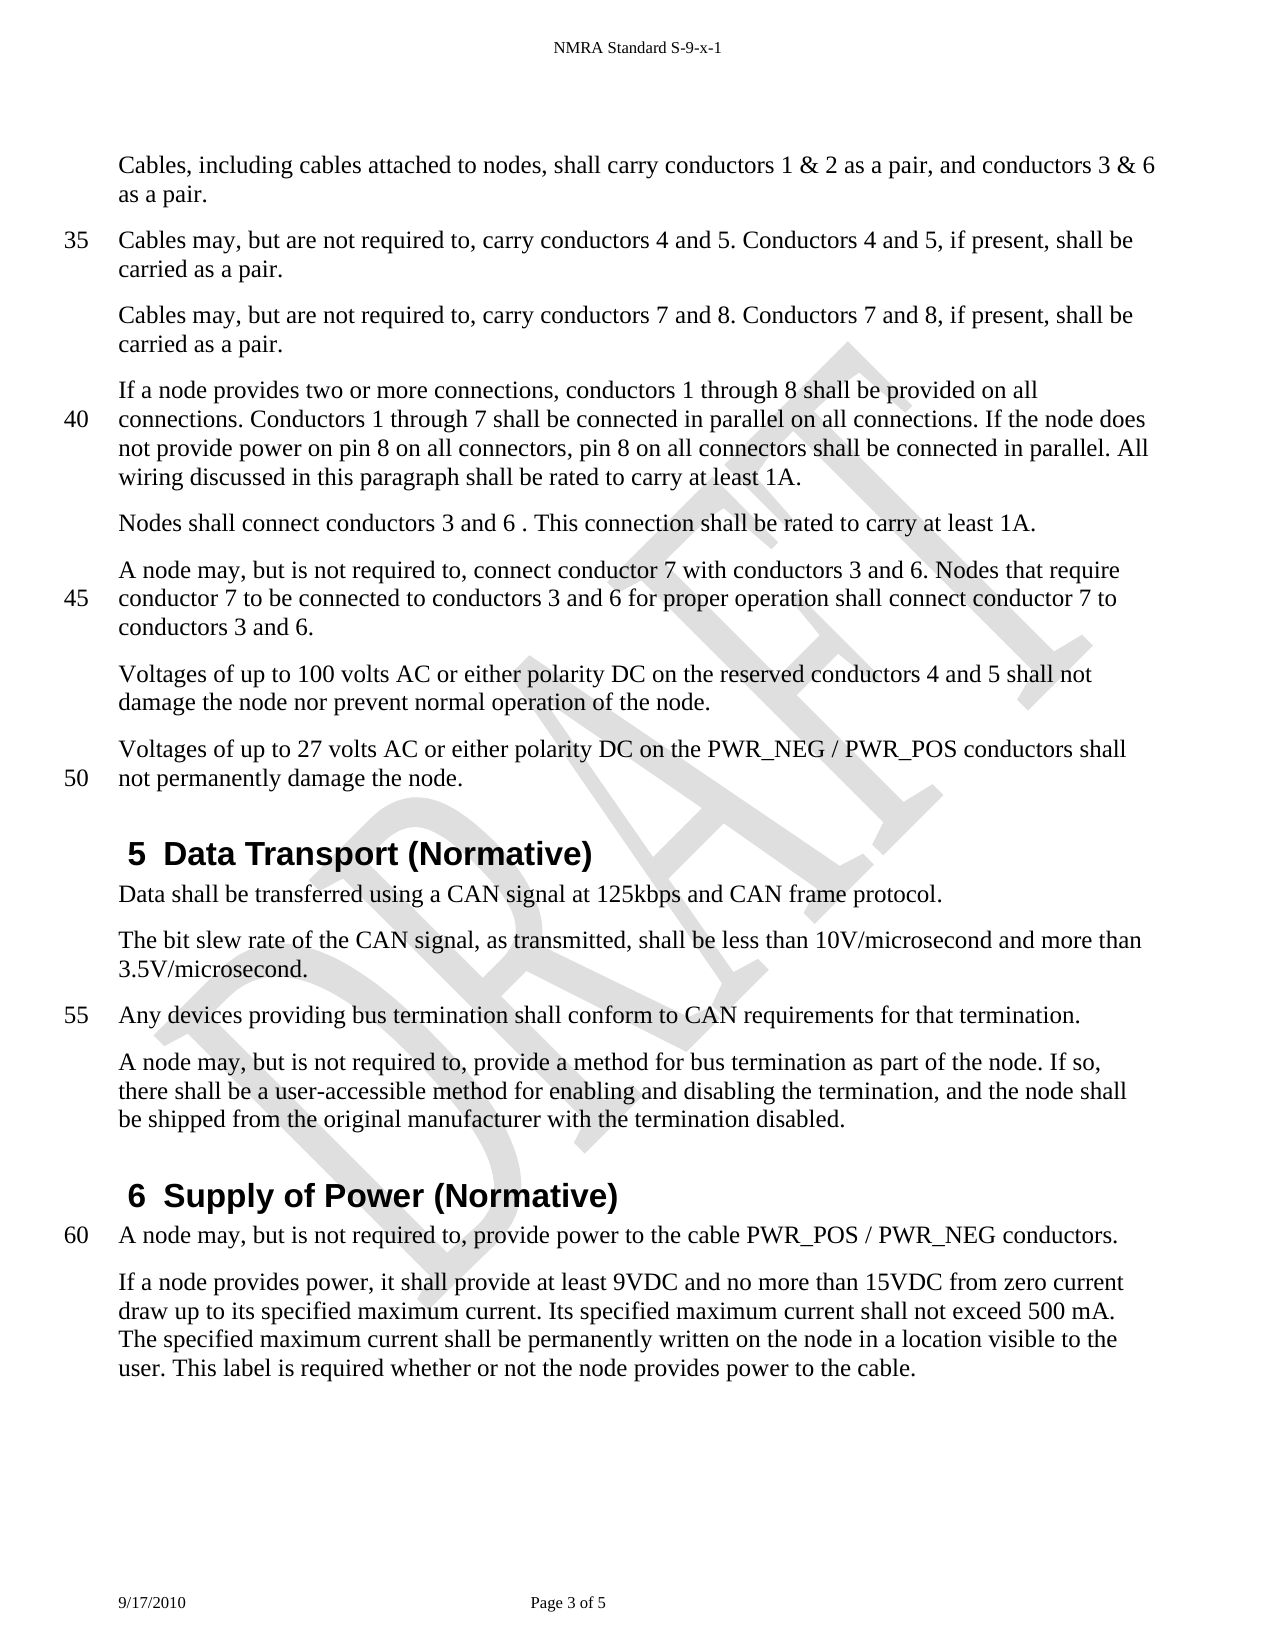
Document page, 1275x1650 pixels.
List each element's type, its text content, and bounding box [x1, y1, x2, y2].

text Voltages of up to 27 volts AC or either polarity DC on the PWR_NEG / PWR_POS conductors shall not permanently damage the node. [837, 734, 1157, 791]
text Cables, including cables attached to nodes, shall carry conductors 1 & 2 as a pair, and conductors 3 & 6 as a pair. [118, 150, 1157, 207]
subtitle Supply of Power (Normative) [372, 1176, 494, 1214]
text Data shall be transferred using a CAN signal at 125kbps and CAN frame protocol. [118, 879, 371, 908]
text Voltages of up to 100 volts AC or either polarity DC on the reserved conductors 4 and 5 shall not damage the node nor prevent normal operation of the node. [537, 659, 776, 716]
text The bit slew rate of the CAN signal, as transmitted, shall be less than 10V/microsecond and more than 3.5V/microsecond. [702, 925, 1157, 983]
text Voltages of up to 100 volts AC or either polarity DC on the reserved conductors 4 and 5 shall not damage the node nor prevent normal operation of the node. [798, 659, 1157, 716]
text Cables may, but are not required to, carry conductors 4 and 5. Conductors 4 and 5, if present, shall be carried as a pair. [118, 225, 1157, 283]
subtitle Data Transport (Normative) [370, 834, 482, 873]
subtitle Data Transport (Normative) [118, 834, 353, 873]
text A node may, but is not required to, provide a method for bus termination as part of the node. If so, there shall be a user-accessible method for enabling and disabling the termination, and the node shall be shipped from the original manufacturer with the termination disabled. [118, 1047, 286, 1133]
subtitle Supply of Power (Normative) [118, 1176, 367, 1214]
text Any devices providing bus termination shall conform to CAN requirements for that termination. [507, 1001, 639, 1029]
text A node may, but is not required to, provide power to the cable PWR_POS / PWR_NEG conductors. [118, 1221, 402, 1249]
text Nodes shall connect conductors 3 and 6 . This connection shall be rated to carry at least 1A. [118, 508, 680, 537]
text A node may, but is not required to, provide a method for bus termination as part of the node. If so, there shall be a user-accessible method for enabling and disabling the termination, and the node shall be shipped from the original manufacturer with the termination disabled. [553, 1047, 1157, 1133]
text The bit slew rate of the CAN signal, as transmitted, shall be less than 10V/microsecond and more than 3.5V/microsecond. [118, 925, 446, 983]
subtitle Data Transport (Normative) [638, 834, 675, 856]
text A node may, but is not required to, connect conductor 7 with conductors 3 and 6. Nodes that require conductor 7 to be connected to conductors 3 and 6 for proper operation shall connect conductor 7 to conductors 3 and 6. [959, 555, 1157, 641]
text A node may, but is not required to, connect conductor 7 with conductors 3 and 6. Nodes that require conductor 7 to be connected to conductors 3 and 6 for proper operation shall connect conductor 7 to conductors 3 and 6. [118, 555, 701, 641]
text Nodes shall connect conductors 3 and 6 . This connection shall be rated to carry at least 1A. [912, 508, 1157, 537]
text Voltages of up to 27 volts AC or either polarity DC on the PWR_NEG / PWR_POS conductors shall not permanently damage the node. [647, 734, 851, 791]
text A node may, but is not required to, provide a method for bus termination as part of the node. If so, there shall be a user-accessible method for enabling and disabling the termination, and the node shall be shipped from the original manufacturer with the termination disabled. [243, 1047, 473, 1133]
subtitle Data Transport (Normative) [676, 834, 793, 873]
text Any devices providing bus termination shall conform to CAN requirements for that termination. [399, 1001, 492, 1029]
text Voltages of up to 100 volts AC or either polarity DC on the reserved conductors 4 and 5 shall not damage the node nor prevent normal operation of the node. [118, 659, 536, 716]
text A node may, but is not required to, connect conductor 7 with conductors 3 and 6. Nodes that require conductor 7 to be connected to conductors 3 and 6 for proper operation shall connect conductor 7 to conductors 3 and 6. [665, 555, 1002, 641]
subtitle Data Transport (Normative) [795, 834, 1157, 873]
text Any devices providing bus termination shall conform to CAN requirements for that termination. [658, 1001, 1157, 1029]
subtitle Data Transport (Normative) [488, 834, 645, 873]
subtitle Supply of Power (Normative) [517, 1176, 1157, 1214]
text Nodes shall connect conductors 3 and 6 . This connection shall be rated to carry at least 1A. [745, 508, 898, 537]
text The bit slew rate of the CAN signal, as transmitted, shall be less than 10V/microsecond and more than 3.5V/microsecond. [431, 925, 515, 977]
text If a node provides two or more connections, conductors 1 through 8 shall be provided on all connections. Conductors 1 through 7 shall be connected in parallel on all connections. If the node does not provide power on pin 8 on all connectors, pin 8 on all connectors shall be connected in parallel. All wiring discussed in this paragraph shall be rated to carry at least 1A. [815, 376, 1157, 491]
text A node may, but is not required to, provide power to the cable PWR_POS / PWR_NEG conductors. [492, 1221, 1157, 1249]
text Any devices providing bus termination shall conform to CAN requirements for that termination. [118, 1001, 186, 1029]
text Data shall be transferred using a CAN signal at 125kbps and CAN frame protocol. [526, 879, 669, 908]
text Voltages of up to 27 volts AC or either polarity DC on the PWR_NEG / PWR_POS conductors shall not permanently damage the node. [118, 734, 588, 791]
text A node may, but is not required to, provide a method for bus termination as part of the node. If so, there shall be a user-accessible method for enabling and disabling the termination, and the node shall be shipped from the original manufacturer with the termination disabled. [447, 1047, 581, 1133]
text If a node provides two or more connections, conductors 1 through 8 shall be provided on all connections. Conductors 1 through 7 shall be connected in parallel on all connections. If the node does not provide power on pin 8 on all connectors, pin 8 on all connectors shall be connected in parallel. All wiring discussed in this paragraph shall be rated to carry at least 1A. [118, 376, 812, 491]
text The bit slew rate of the CAN signal, as transmitted, shall be less than 10V/microsecond and more than 3.5V/microsecond. [543, 925, 720, 983]
text Data shall be transferred using a CAN signal at 125kbps and CAN frame protocol. [670, 879, 816, 908]
text Data shall be transferred using a CAN signal at 125kbps and CAN frame protocol. [385, 879, 509, 908]
text Data shall be transferred using a CAN signal at 125kbps and CAN frame protocol. [832, 879, 1157, 908]
text If a node provides power, it shall provide at least 9VDC and no more than 15VDC from zero current draw up to its specified maximum current. Its specified maximum current shall not exceed 500 mA. The specified maximum current shall be permanently written on the node in a location visible to the user. This label is required whether or not the node provides power to the cable. [118, 1267, 1157, 1382]
text Voltages of up to 27 volts AC or either polarity DC on the PWR_NEG / PWR_POS conductors shall not permanently damage the node. [569, 734, 675, 791]
text Cables may, but are not required to, carry conductors 7 and 8. Conductors 7 and 8, if present, shall be carried as a pair. [118, 300, 1157, 358]
text Any devices providing bus termination shall conform to CAN requirements for that termination. [213, 1001, 381, 1029]
